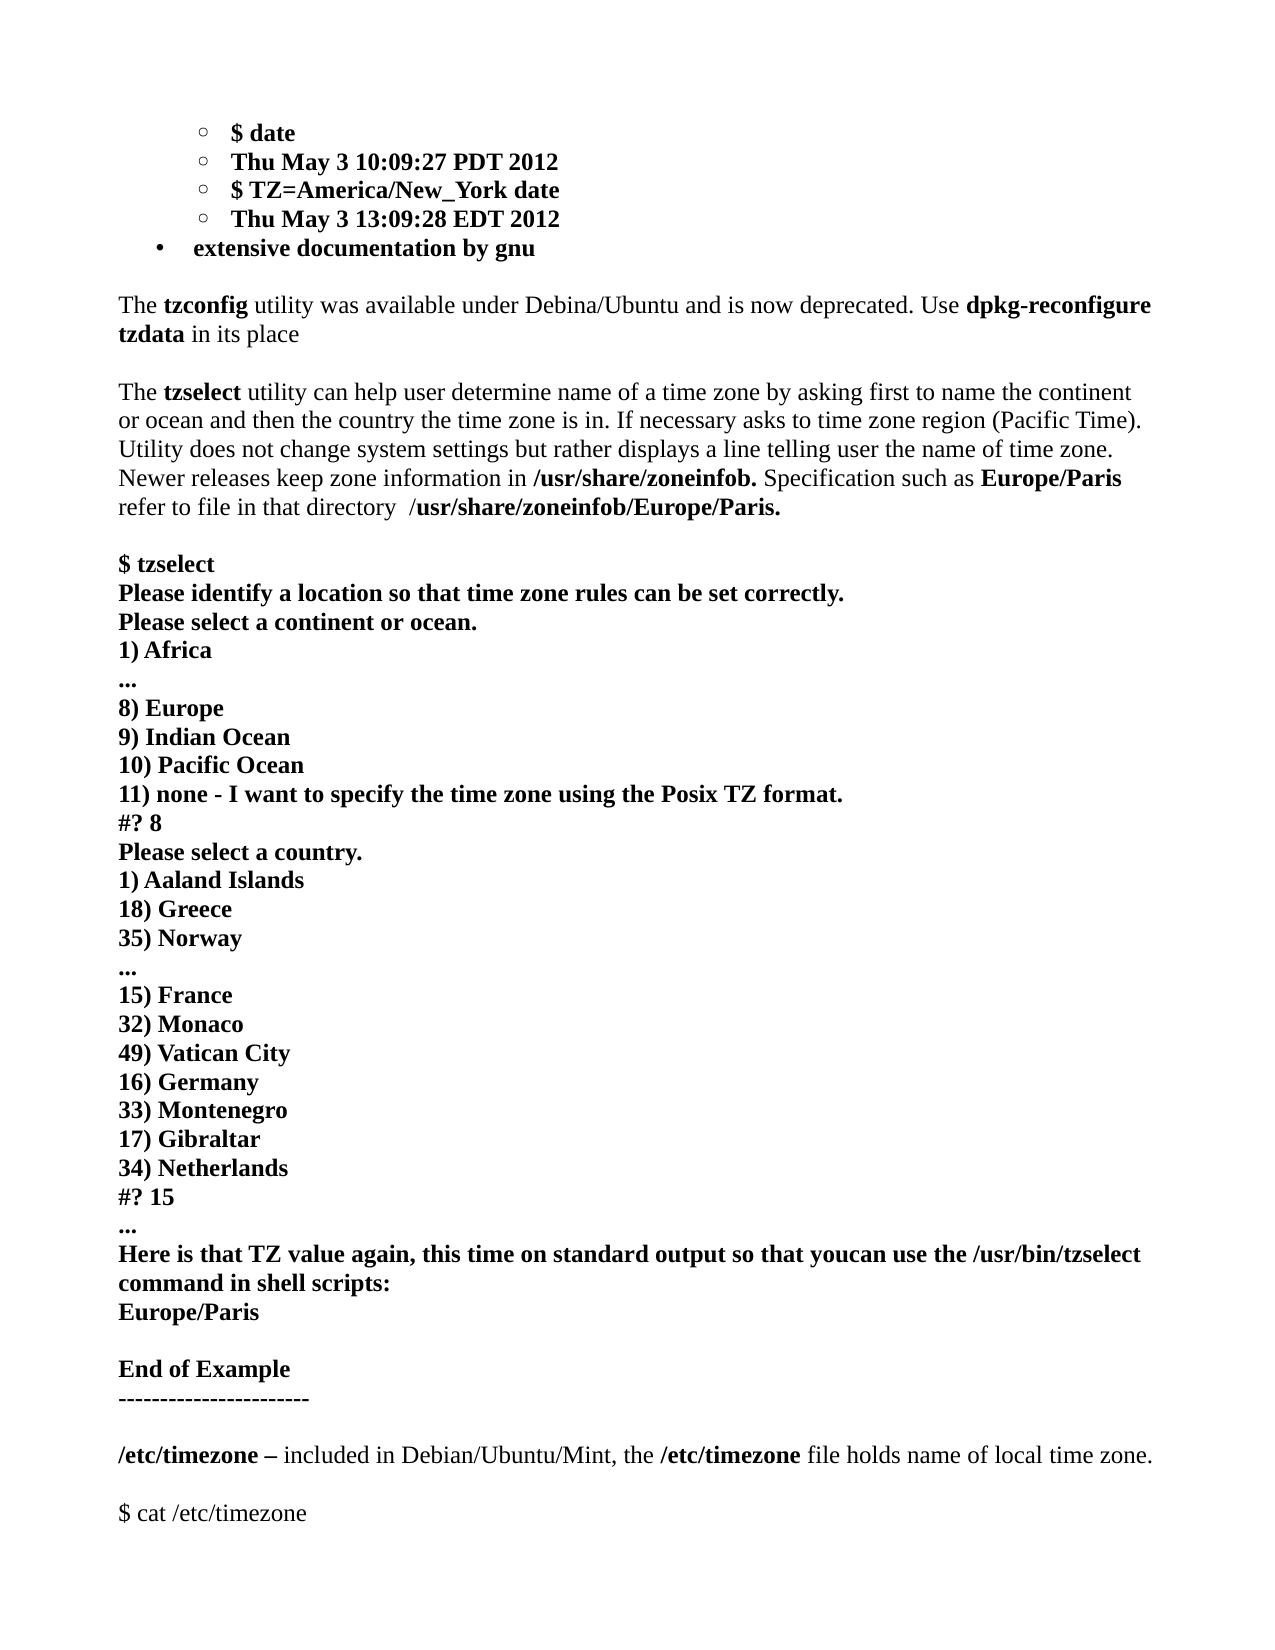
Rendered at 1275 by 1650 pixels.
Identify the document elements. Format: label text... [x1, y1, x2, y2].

text The tzselect utility can help user determine name of a time zone by asking first to name the continent or ocean and then the country the time zone is in. If necessary asks to time zone region (Pacific Time). Utility does not change system settings but rather displays a line telling user the name of time zone. Newer releases keep zone information in /usr/share/zoneinfob. Specification such as Europe/Paris refer to file in that directory /usr/share/zoneinfob/Europe/Paris. [118, 377, 1157, 521]
list Thu May 3 10:09:27 PDT 2012 [193, 147, 1157, 176]
text 34) Netherlands [118, 1153, 1157, 1182]
text ... [118, 1211, 1157, 1239]
text $ tzselect [118, 549, 1157, 578]
text 9) Indian Ocean [118, 722, 1157, 751]
text /etc/timezone – included in Debian/Ubuntu/Mint, the /etc/timezone file holds name of local time zone. [118, 1441, 1157, 1469]
text #? 15 [118, 1182, 1157, 1211]
list $ TZ=America/New_York date [193, 176, 1157, 204]
text The tzconfig utility was available under Debina/Ubuntu and is now deprecated. Use dpkg-reconfigure tzdata in its place [118, 291, 1157, 348]
list extensive documentation by gnu [156, 233, 1157, 262]
text 35) Norway [118, 923, 1157, 952]
text ... [118, 952, 1157, 981]
text 17) Gibraltar [118, 1124, 1157, 1153]
text End of Example [118, 1354, 1157, 1383]
text 1) Africa [118, 636, 1157, 664]
text 8) Europe [118, 693, 1157, 722]
list $ date [193, 118, 1157, 147]
text Please identify a location so that time zone rules can be set correctly. [118, 578, 1157, 607]
text Europe/Paris [118, 1297, 1157, 1326]
text 16) Germany [118, 1067, 1157, 1096]
text 11) none - I want to specify the time zone using the Posix TZ format. [118, 779, 1157, 808]
text 33) Montenegro [118, 1096, 1157, 1124]
text Here is that TZ value again, this time on standard output so that youcan use the /usr/bin/tzselect command in shell scripts: [118, 1239, 1157, 1297]
text ----------------------- [118, 1383, 1157, 1412]
text 1) Aaland Islands [118, 866, 1157, 894]
text #? 8 [118, 808, 1157, 837]
text 10) Pacific Ocean [118, 751, 1157, 779]
list Thu May 3 13:09:28 EDT 2012 [193, 204, 1157, 233]
text 15) France [118, 981, 1157, 1009]
text 32) Monaco [118, 1009, 1157, 1038]
text $ cat /etc/timezone [118, 1498, 1157, 1527]
text 18) Greece [118, 894, 1157, 923]
text Please select a continent or ocean. [118, 607, 1157, 636]
text Please select a country. [118, 837, 1157, 866]
text ... [118, 664, 1157, 693]
text 49) Vatican City [118, 1038, 1157, 1067]
